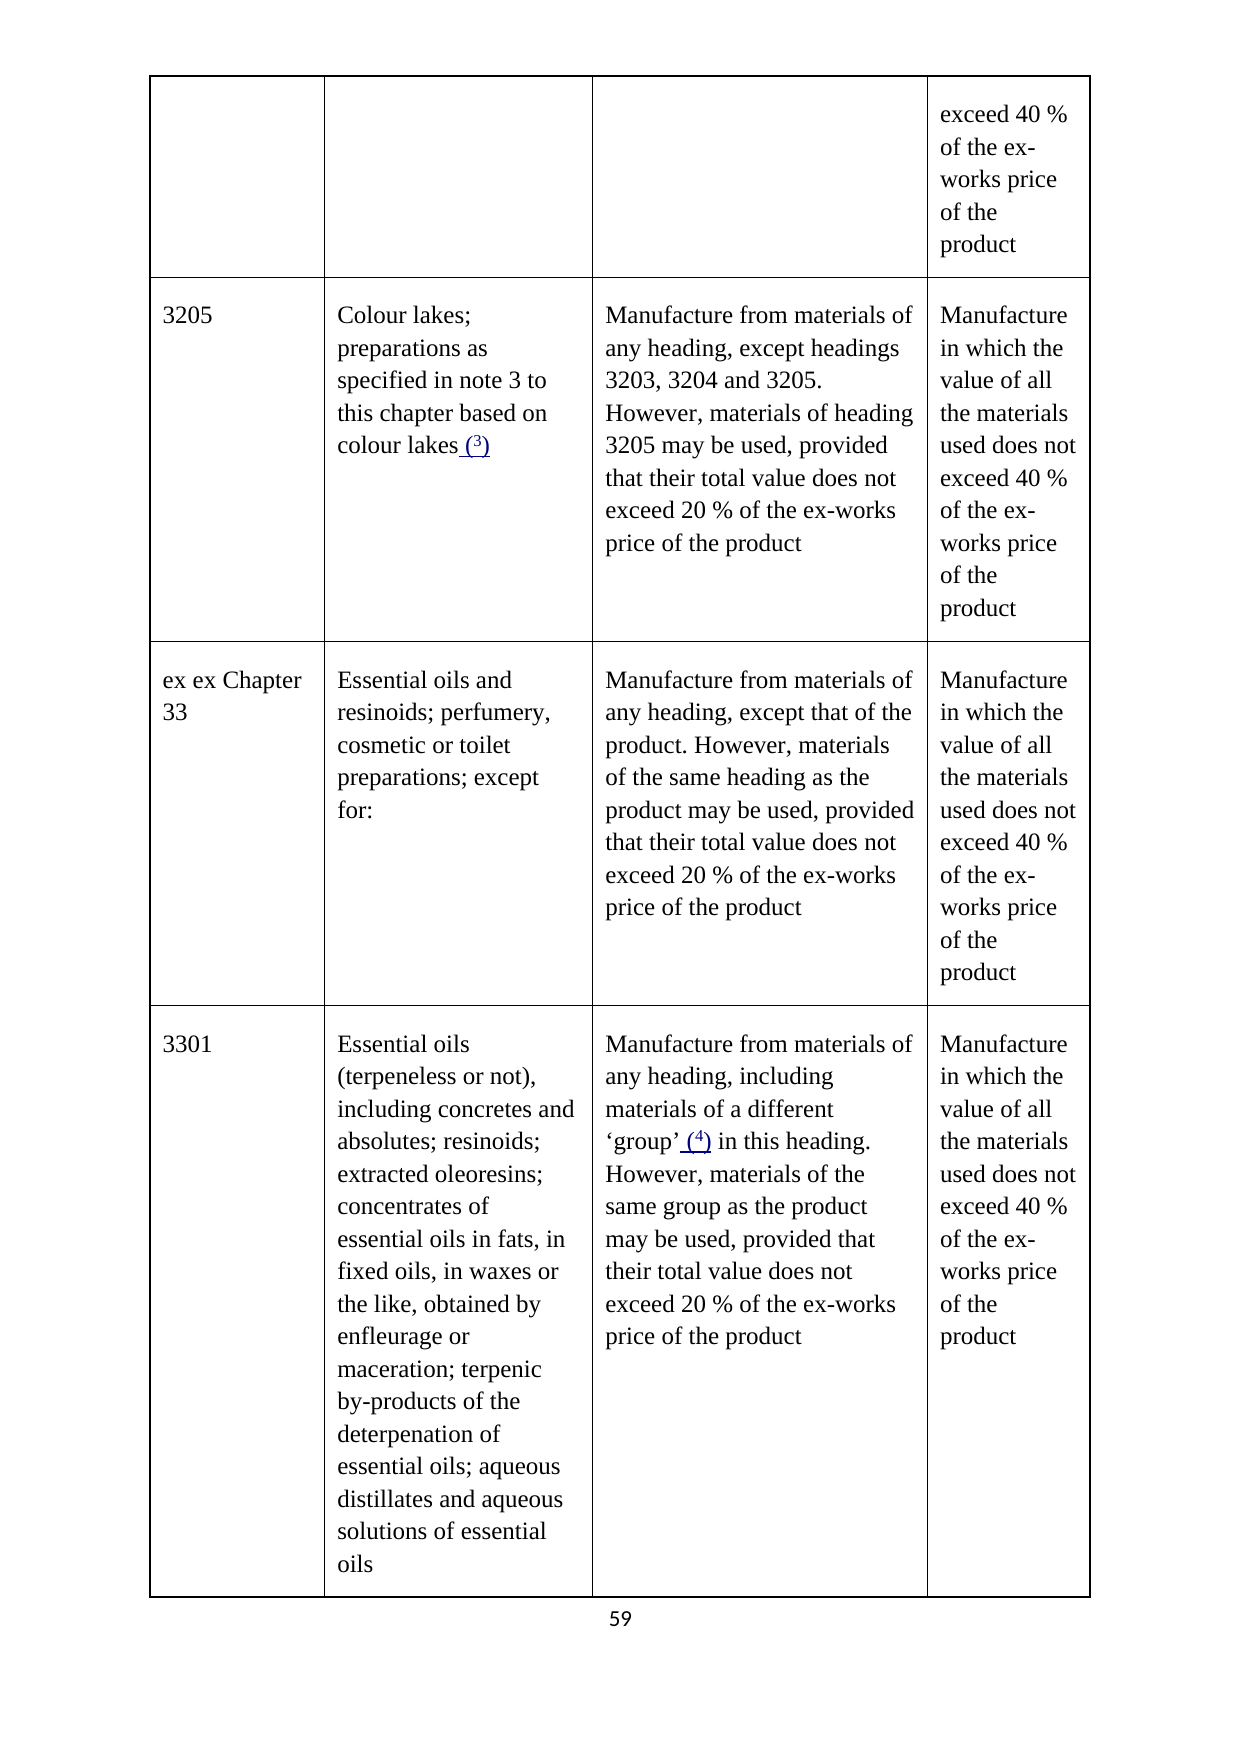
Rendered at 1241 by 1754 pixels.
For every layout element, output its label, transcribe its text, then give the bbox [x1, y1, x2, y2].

table_cell Manufacture from materials of any heading, including materials of a different ‘group’ (4) in this heading. However, materials of the same group as the product may be used, provided that their total value does not exceed 20 % of the ex-works price of the product [593, 1006, 927, 1596]
table_cell [151, 77, 324, 277]
table_cell 3205 [151, 278, 324, 641]
table_cell ex ex Chapter 33 [151, 642, 324, 1005]
table_cell Manufacture in which the value of all the materials used does not exceed 40 % of the ex-works price of the product [928, 1006, 1089, 1596]
table_cell Manufacture in which the value of all the materials used does not exceed 40 % of the ex-works price of the product [928, 278, 1089, 641]
table_cell Essential oils (terpeneless or not), including concretes and absolutes; resinoids; extracted oleoresins; concentrates of essential oils in fats, in fixed oils, in waxes or the like, obtained by enfleurage or maceration; terpenic by-products of the deterpenation of essential oils; aqueous distillates and aqueous solutions of essential oils [325, 1006, 592, 1596]
table_cell 3301 [151, 1006, 324, 1596]
table_cell [593, 77, 927, 277]
table_cell exceed 40 % of the ex-works price of the product [928, 77, 1089, 277]
table_cell Colour lakes; preparations as specified in note 3 to this chapter based on colour lakes (3) [325, 278, 592, 641]
table_cell Essential oils and resinoids; perfumery, cosmetic or toilet preparations; except for: [325, 642, 592, 1005]
table_cell Manufacture from materials of any heading, except headings 3203, 3204 and 3205. However, materials of heading 3205 may be used, provided that their total value does not exceed 20 % of the ex-works price of the product [593, 278, 927, 641]
table_cell [325, 77, 592, 277]
table_cell Manufacture in which the value of all the materials used does not exceed 40 % of the ex-works price of the product [928, 642, 1089, 1005]
table_cell Manufacture from materials of any heading, except that of the product. However, materials of the same heading as the product may be used, provided that their total value does not exceed 20 % of the ex-works price of the product [593, 642, 927, 1005]
